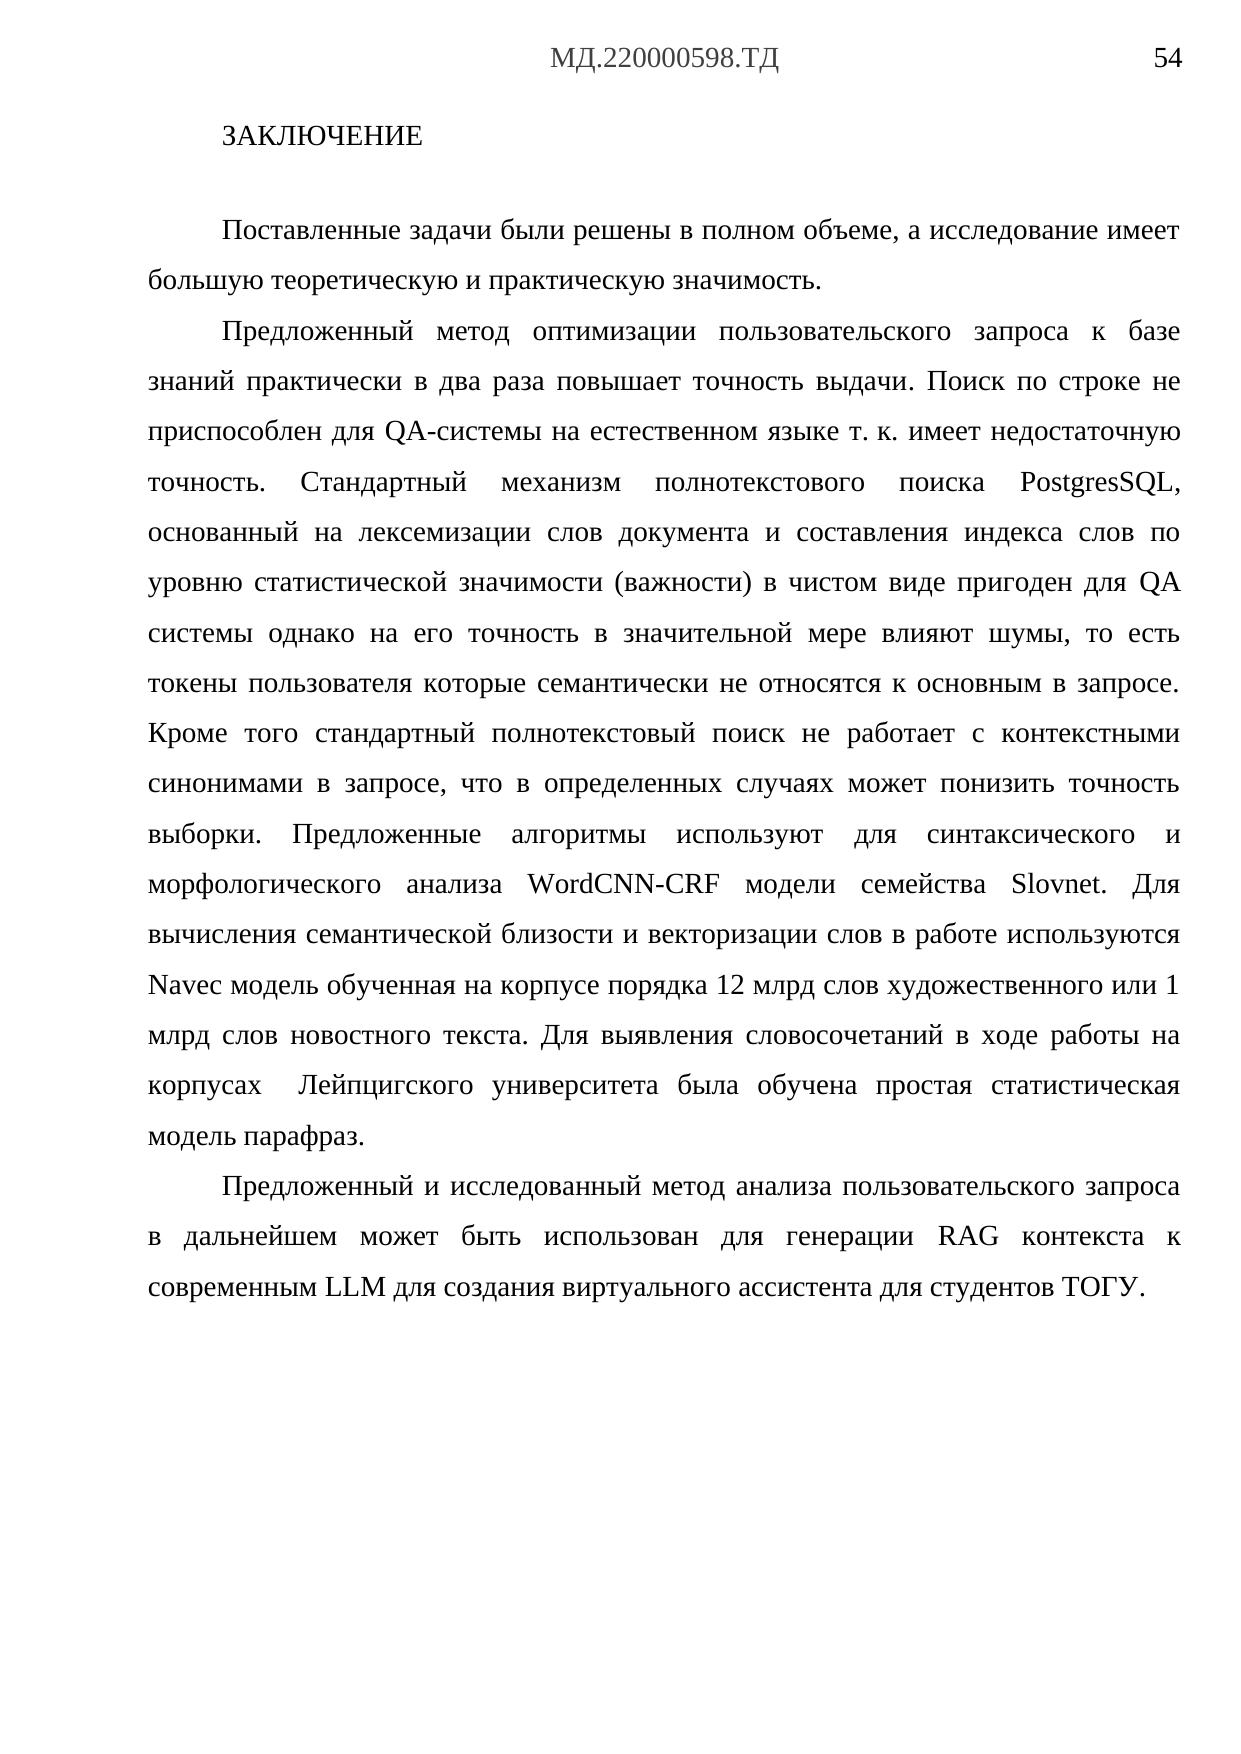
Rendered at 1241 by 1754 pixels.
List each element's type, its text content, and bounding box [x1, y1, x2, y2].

subtitle Заключение [222, 118, 1181, 152]
text Поставленные задачи были решены в полном объеме, а исследование имеет большую теоретическую и практическую значимость. [148, 212, 1181, 296]
text На практике маркированные изображения подвергаются зашумлению. Предложенный и исследованный метод анализа пользовательского запроса в дальнейшем может быть использован для генерации RAG контекста к современным LLM для создания виртуального ассистента для студентов ТОГУ. [148, 1168, 1181, 1302]
text Предложенный метод оптимизации пользовательского запроса к базе знаний практически в два раза повышает точность выдачи. Поиск по строке не приспособлен для QA-системы на естественном языке т. к. имеет недостаточную точность. Стандартный механизм полнотекстового поиска PostgresSQL, основанный на лексемизации слов документа и составления индекса слов по уровню статистической значимости (важности) в чистом виде пригоден для QA системы однако на его точность в значительной мере влияют шумы, то есть токены пользователя которые семантически не относятся к основным в запросе. Кроме того стандартный полнотекстовый поиск не работает с контекстными синонимами в запросе, что в определенных случаях может понизить точность выборки. Предложенные алгоритмы используют для синтаксического и морфологического анализа WordCNN-CRF модели семейства Slovnet. Для вычисления семантической близости и векторизации слов в работе используются Navec модель обученная на корпусе порядка 12 млрд слов художественного или 1 млрд слов новостного текста. Для выявления словосочетаний в ходе работы на корпусах Лейпцигского университета была обучена простая статистическая модель парафраз. [148, 313, 1181, 1151]
